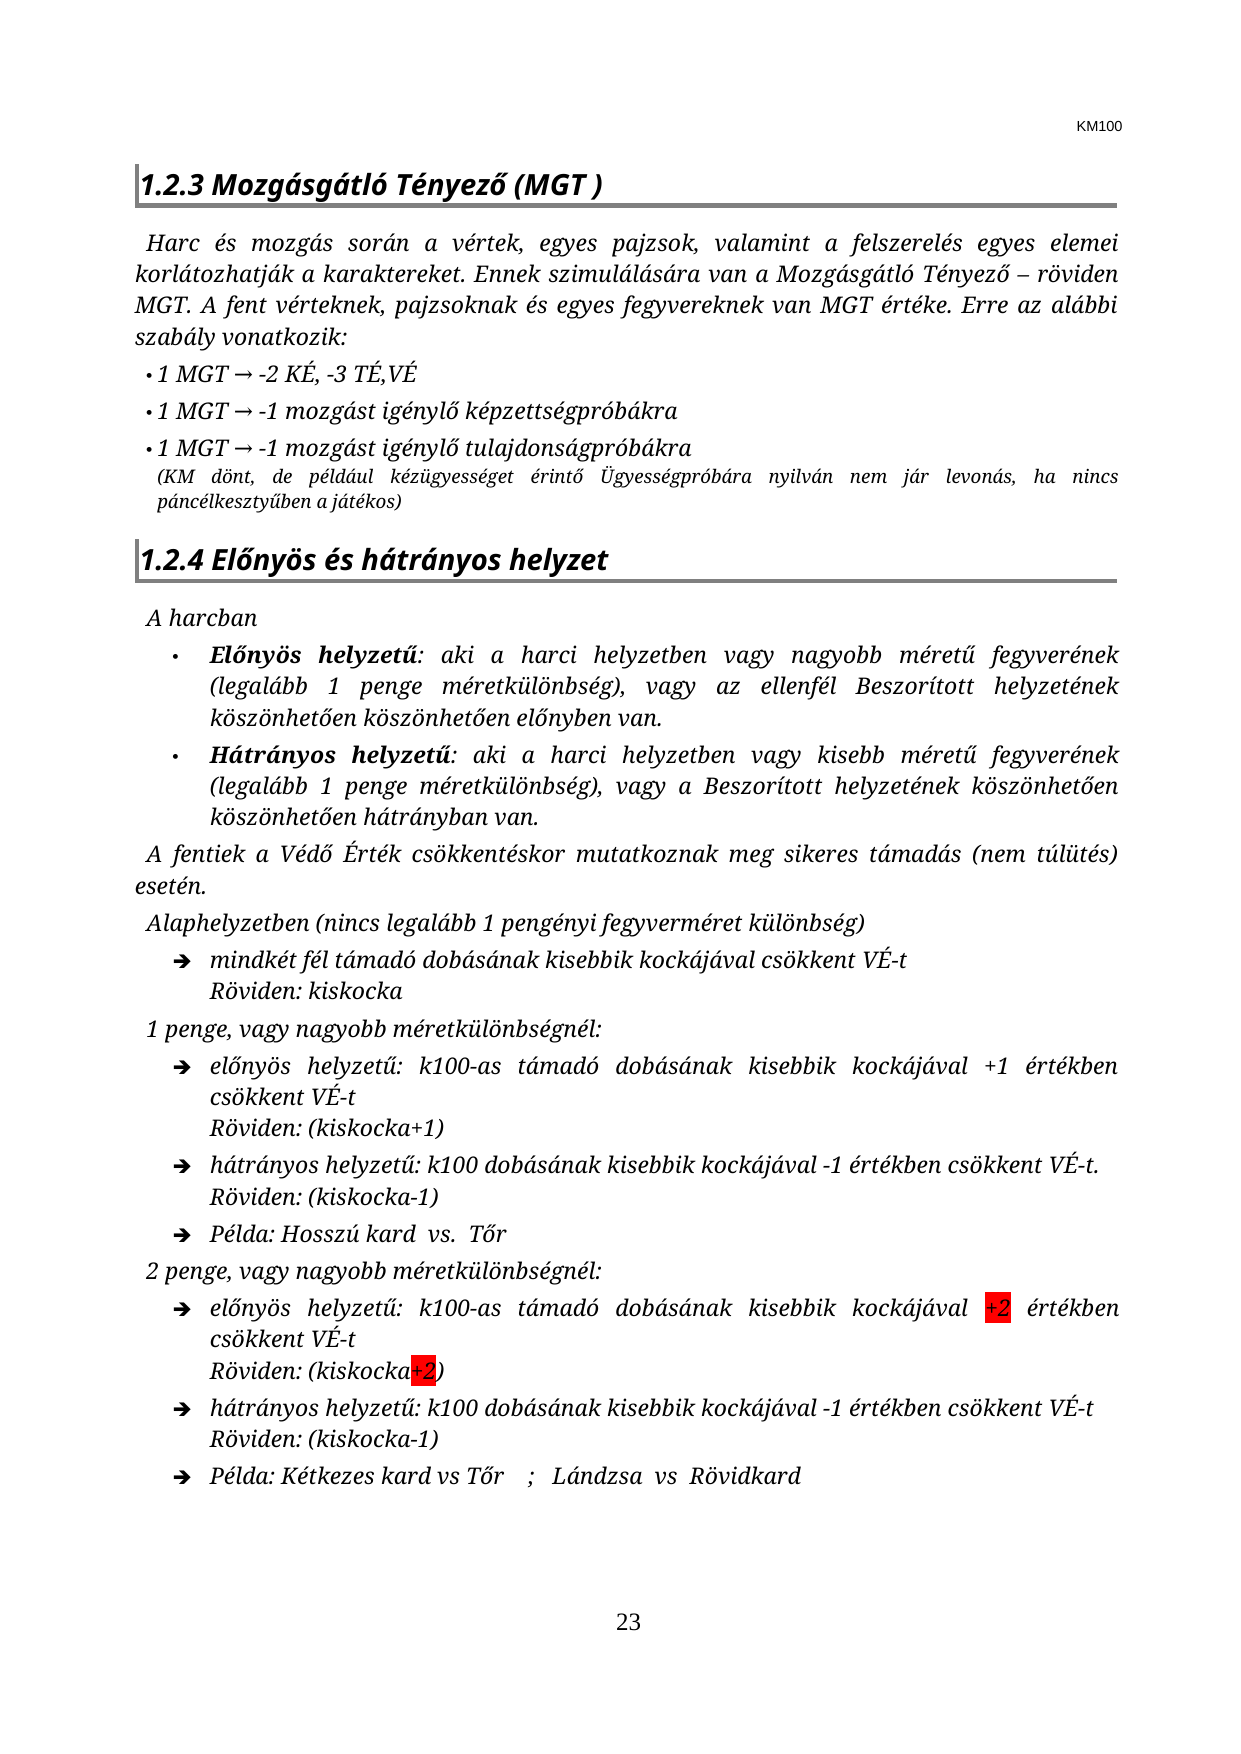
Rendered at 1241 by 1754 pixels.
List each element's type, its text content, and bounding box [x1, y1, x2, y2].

list Előnyös helyzetű: aki a harci helyzetben vagy nagyobb méretű fegyverének (legalább 1 penge méretkülönbség), vagy az ellenfél Beszorított helyzetének köszönhetően köszönhetően előnyben van. [172, 639, 1122, 733]
list hátrányos helyzetű: k100 dobásának kisebbik kockájával -1 értékben csökkent VÉ-t Röviden: (kiskocka-1) [172, 1392, 1122, 1454]
text A harcban [134, 602, 1122, 633]
subtitle Mozgásgátló Tényező (MGT ) [139, 164, 1122, 204]
list hátrányos helyzetű: k100 dobásának kisebbik kockájával -1 értékben csökkent VÉ-t. Röviden: (kiskocka-1) [172, 1149, 1122, 1212]
text A fentiek a Védő Érték csökkentéskor mutatkoznak meg sikeres támadás (nem túlütés) esetén. [134, 838, 1122, 901]
list Példa: Hosszú kard vs. Tőr [172, 1218, 1122, 1249]
list mindkét fél támadó dobásának kisebbik kockájával csökkent VÉ-t Röviden: kiskocka [172, 944, 1122, 1007]
list 1 MGT → -1 mozgást igénylő képzettségpróbákra [146, 395, 1122, 426]
text Alaphelyzetben (nincs legalább 1 pengényi fegyverméret különbség) [134, 907, 1122, 938]
text 2 penge, vagy nagyobb méretkülönbségnél: [134, 1255, 1122, 1286]
list előnyös helyzetű: k100-as támadó dobásának kisebbik kockájával +1 értékben csökkent VÉ-t Röviden: (kiskocka+1) [172, 1050, 1122, 1143]
list előnyös helyzetű: k100-as támadó dobásának kisebbik kockájával +2 értékben csökkent VÉ-t Röviden: (kiskocka+2) [172, 1292, 1122, 1386]
list 1 MGT → -2 KÉ, -3 TÉ,VÉ [146, 358, 1122, 389]
list 1 MGT → -1 mozgást igénylő tulajdonságpróbákra (KM dönt, de például kézügyességet érintő Ügyességpróbára nyilván nem jár levonás, ha nincs páncélkesztyűben a játékos) [146, 432, 1122, 514]
text 1 penge, vagy nagyobb méretkülönbségnél: [134, 1012, 1122, 1044]
subtitle Előnyös és hátrányos helyzet [139, 539, 1122, 579]
text Harc és mozgás során a vértek, egyes pajzsok, valamint a felszerelés egyes elemei korlátozhatják a karaktereket. Ennek szimulálására van a Mozgásgátló Tényező – röviden MGT. A fent vérteknek, pajzsoknak és egyes fegyvereknek van MGT értéke. Erre az alábbi szabály vonatkozik: [134, 227, 1122, 352]
list Hátrányos helyzetű: aki a harci helyzetben vagy kisebb méretű fegyverének (legalább 1 penge méretkülönbség), vagy a Beszorított helyzetének köszönhetően köszönhetően hátrányban van. [172, 739, 1122, 832]
list Példa: Kétkezes kard vs Tőr ; Lándzsa vs Rövidkard [172, 1460, 1122, 1492]
